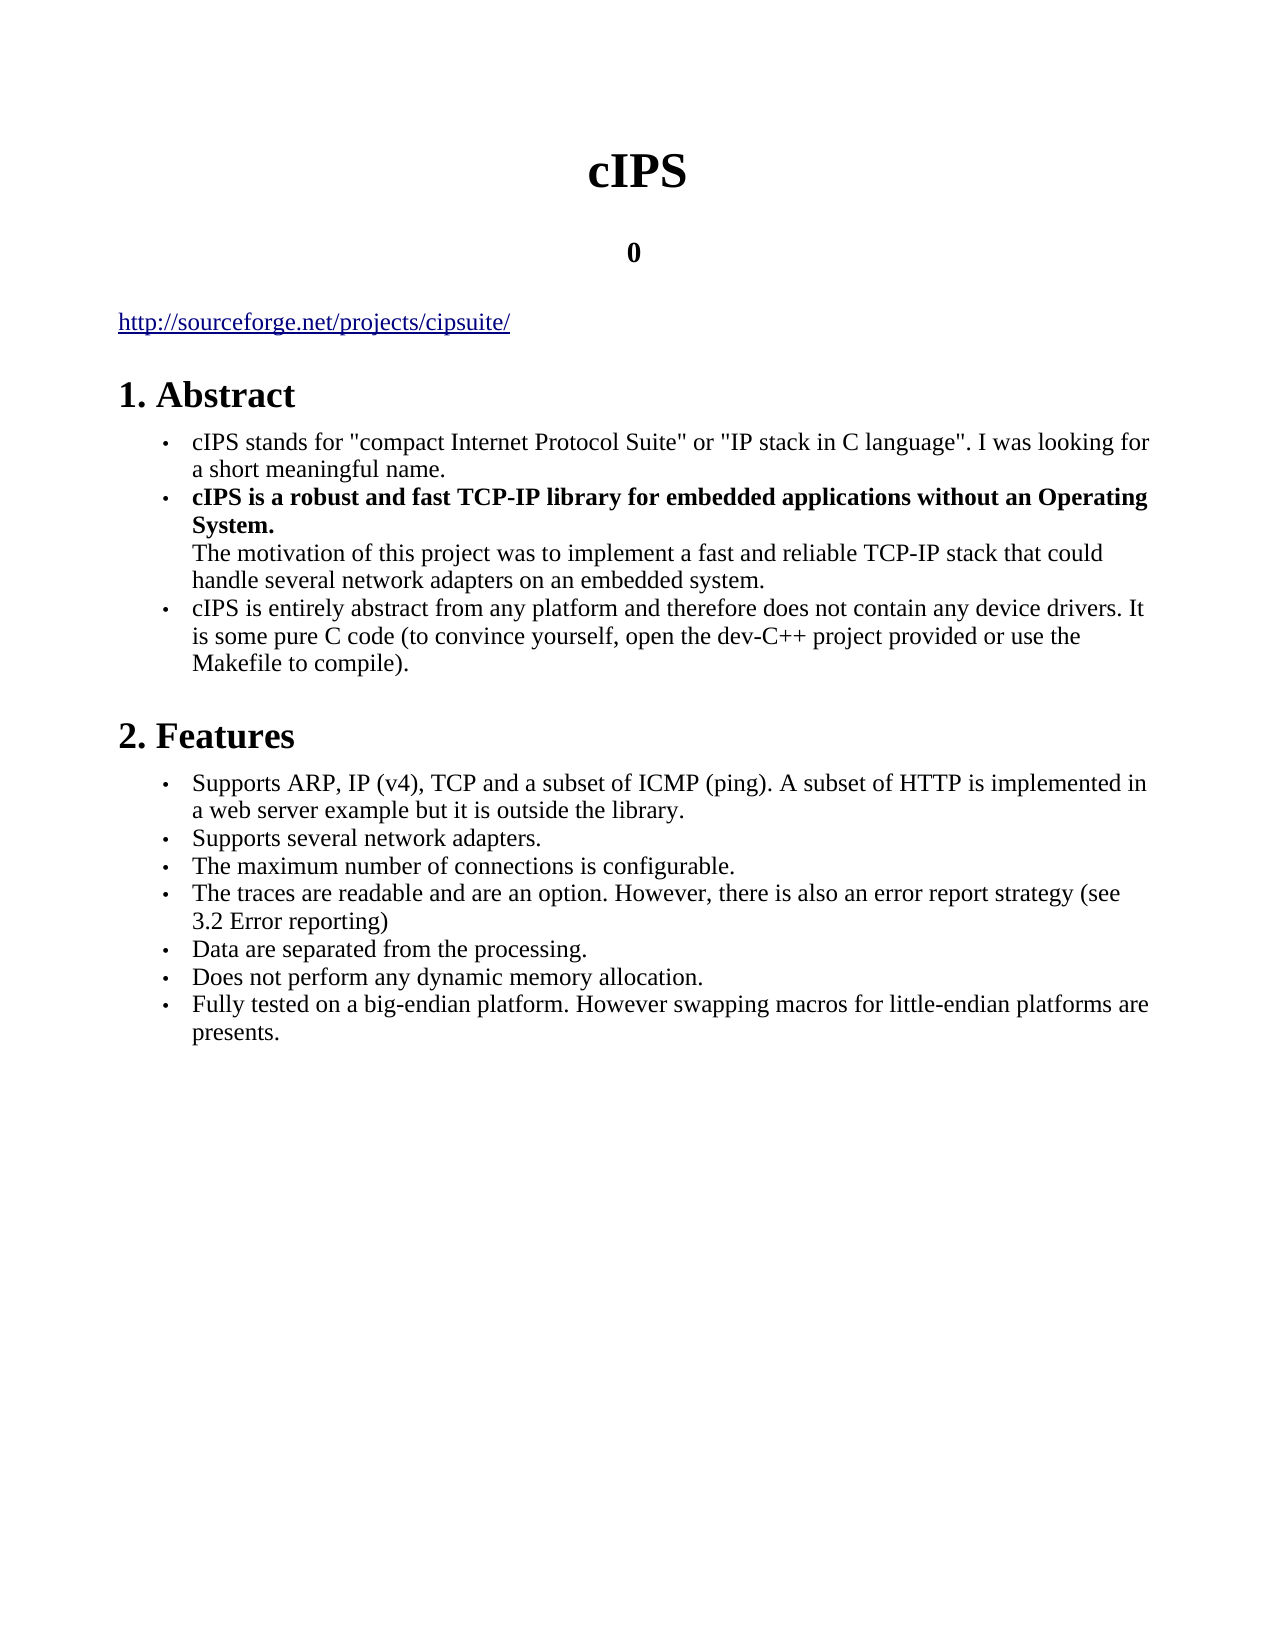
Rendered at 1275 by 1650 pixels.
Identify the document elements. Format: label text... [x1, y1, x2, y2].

list cIPS stands for "compact Internet Protocol Suite" or "IP stack in C language". I was looking for a short meaningful name. [162, 428, 1157, 483]
subtitle 2. Features [118, 715, 1157, 756]
subtitle 1. Abstract [118, 374, 1157, 415]
list Fully tested on a big-endian platform. However swapping macros for little-endian platforms are presents. [162, 990, 1157, 1046]
list Data are separated from the processing. [162, 935, 1157, 963]
list Does not perform any dynamic memory allocation. [162, 963, 1157, 990]
subtitle cIPS [118, 143, 1157, 198]
list cIPS is a robust and fast TCP-IP library for embedded applications without an Operating System. The motivation of this project was to implement a fast and reliable TCP-IP stack that could handle several network adapters on an embedded system. [162, 483, 1157, 594]
text http://sourceforge.net/projects/cipsuite/ [118, 281, 1157, 336]
list The maximum number of connections is configurable. [162, 852, 1157, 879]
list Supports several network adapters. [162, 824, 1157, 852]
list cIPS is entirely abstract from any platform and therefore does not contain any device drivers. It is some pure C code (to convince yourself, open the dev-C++ project provided or use the Makefile to compile). [162, 594, 1157, 677]
subtitle 0 [118, 236, 1157, 268]
list The traces are readable and are an option. However, there is also an error report strategy (see 3.2 Error reporting) [162, 879, 1157, 935]
list Supports ARP, IP (v4), TCP and a subset of ICMP (ping). A subset of HTTP is implemented in a web server example but it is outside the library. [162, 769, 1157, 824]
